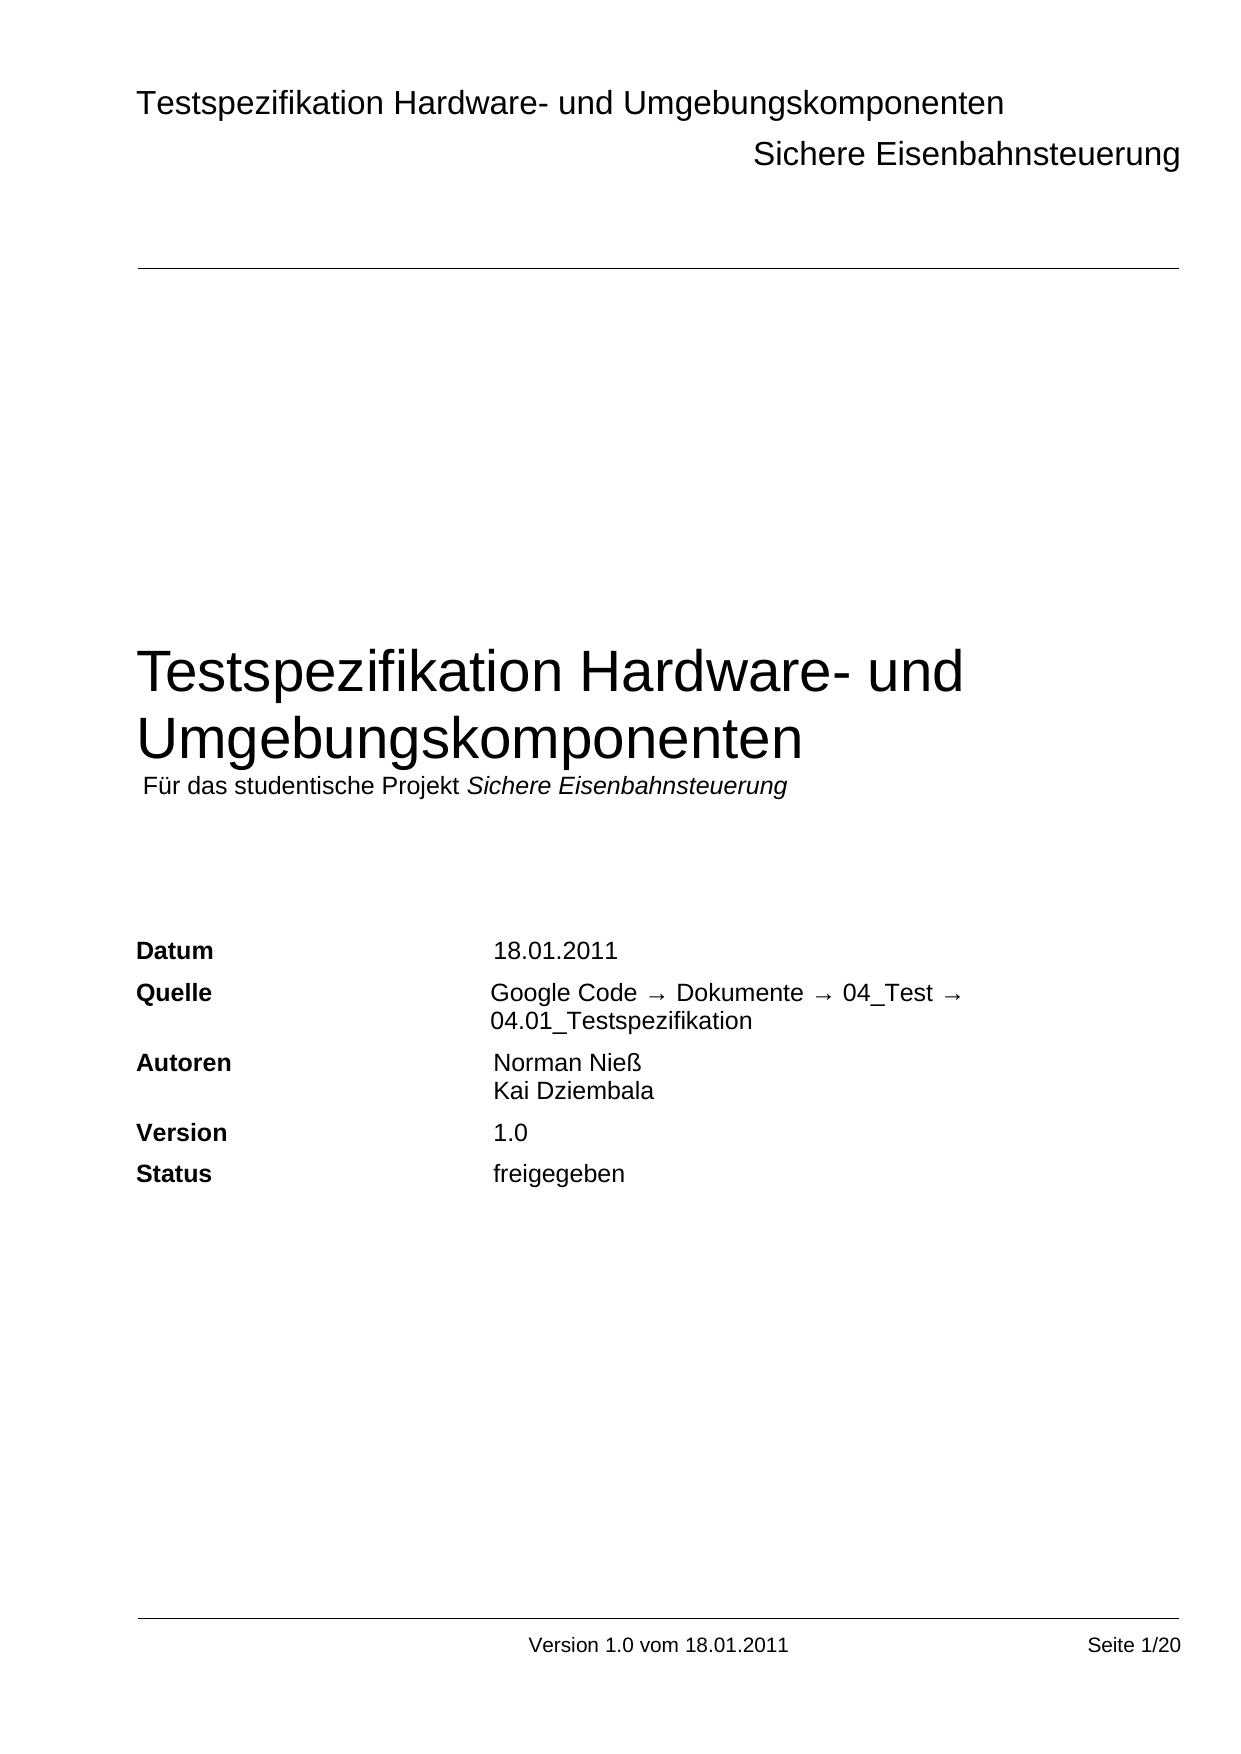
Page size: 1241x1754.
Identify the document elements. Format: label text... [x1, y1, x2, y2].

text Für das studentische Projekt Sichere Eisenbahnsteuerung [136, 771, 1181, 800]
title Testspezifikation Hardware- und Umgebungskomponenten [136, 637, 1181, 771]
text Datum 18.01.2011 [136, 936, 1181, 965]
text Status freigegeben [136, 1159, 1181, 1187]
text Kai Dziembala [136, 1076, 1181, 1105]
text Quelle Google Code → Dokumente → 04_Test → 04.01_Testspezifikation [136, 977, 1181, 1035]
text Autoren Norman Nieß [136, 1047, 1181, 1076]
text Version 1.0 [136, 1117, 1181, 1146]
